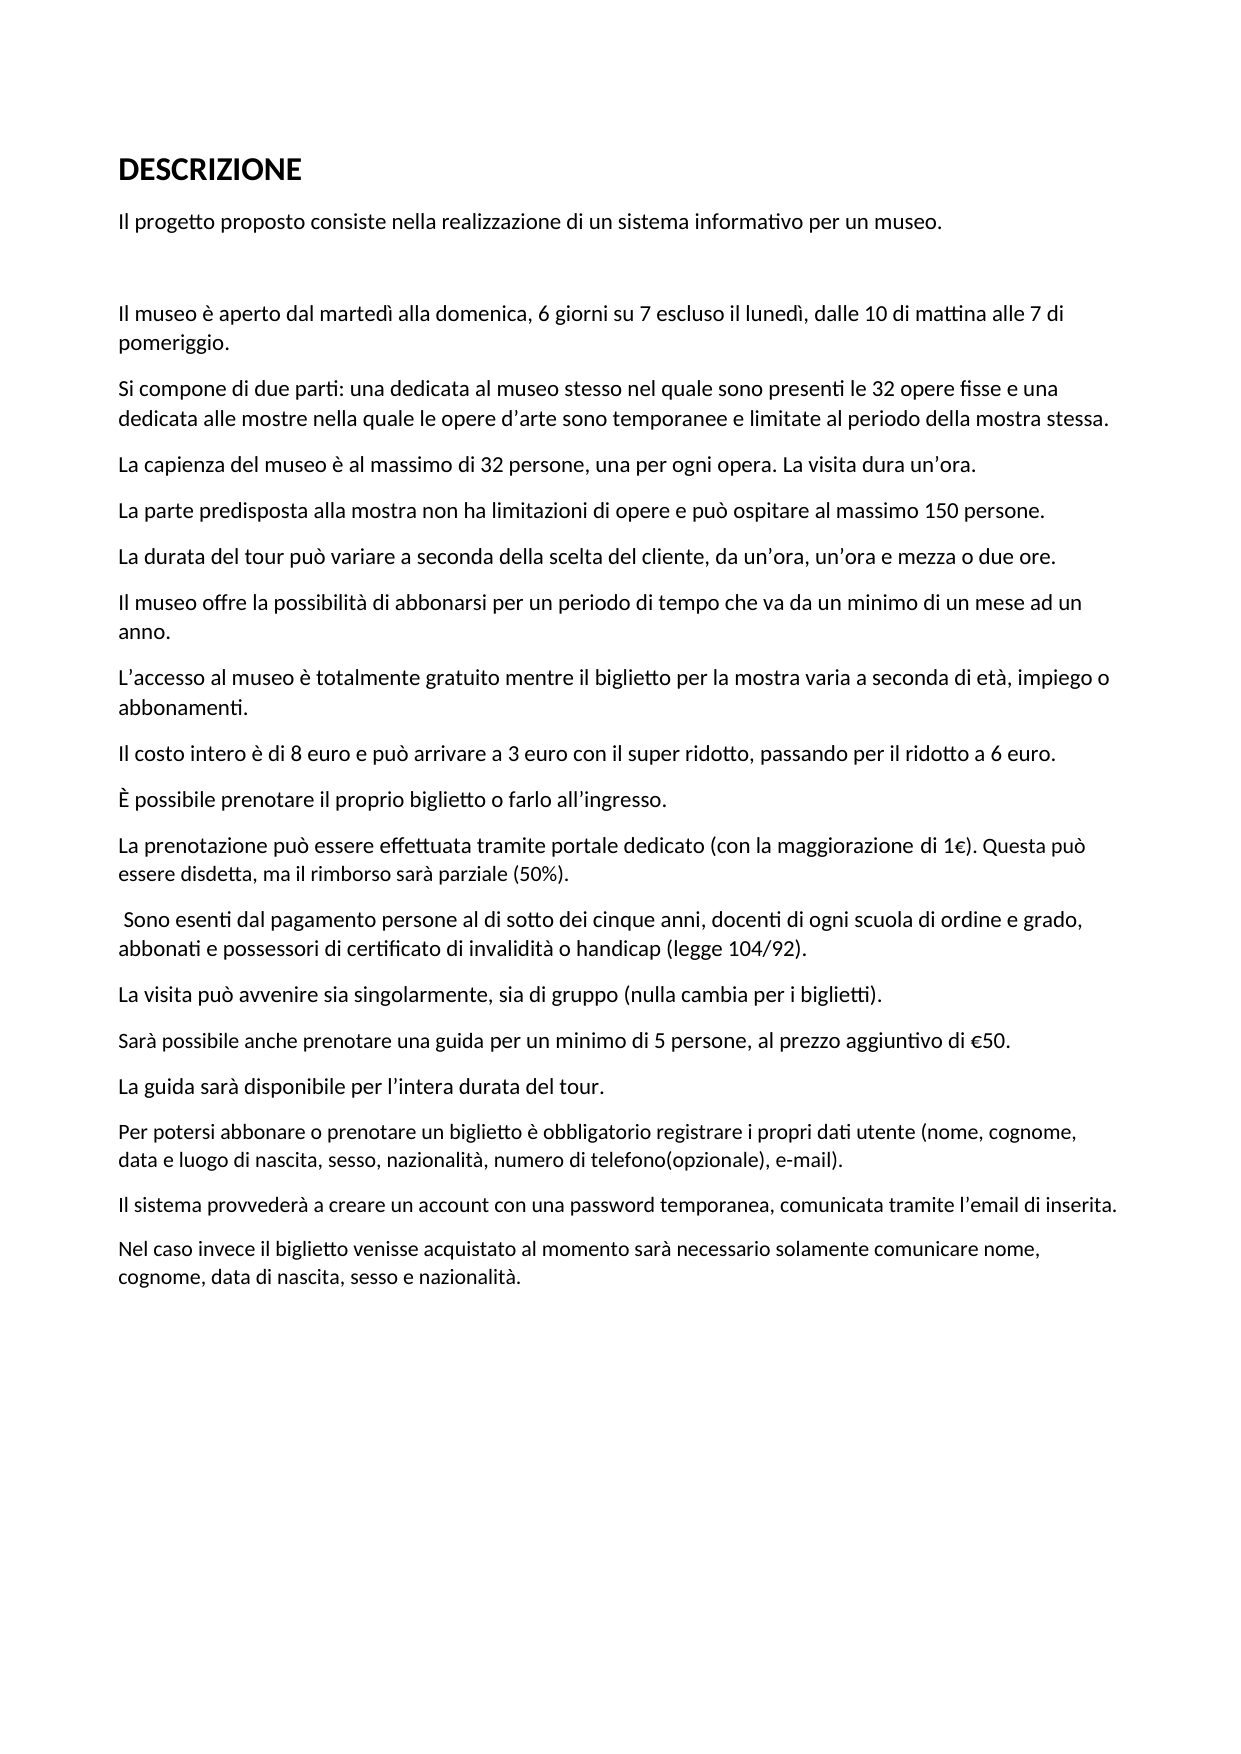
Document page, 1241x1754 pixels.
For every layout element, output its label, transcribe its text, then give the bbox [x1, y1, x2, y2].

text La parte predisposta alla mostra non ha limitazioni di opere e può ospitare al massimo 150 persone. [118, 496, 1122, 524]
text Si compone di due parti: una dedicata al museo stesso nel quale sono presenti le 32 opere fisse e una dedicata alle mostre nella quale le opere d’arte sono temporanee e limitate al periodo della mostra stessa. [118, 374, 1122, 432]
text Il progetto proposto consiste nella realizzazione di un sistema informativo per un museo. [118, 207, 1122, 235]
text L’accesso al museo è totalmente gratuito mentre il biglietto per la mostra varia a seconda di età, impiego o abbonamenti. [118, 663, 1122, 721]
text Il museo è aperto dal martedì alla domenica, 6 giorni su 7 escluso il lunedì, dalle 10 di mattina alle 7 di pomeriggio. [118, 299, 1122, 356]
text La durata del tour può variare a seconda della scelta del cliente, da un’ora, un’ora e mezza o due ore. [118, 542, 1122, 570]
text Sarà possibile anche prenotare una guida per un minimo di 5 persone, al prezzo aggiuntivo di €50. [118, 1026, 1122, 1054]
text Il costo intero è di 8 euro e può arrivare a 3 euro con il super ridotto, passando per il ridotto a 6 euro. [118, 739, 1122, 767]
text DESCRIZIONE [118, 148, 1122, 188]
text Il museo offre la possibilità di abbonarsi per un periodo di tempo che va da un minimo di un mese ad un anno. [118, 588, 1122, 645]
text La capienza del museo è al massimo di 32 persone, una per ogni opera. La visita dura un’ora. [118, 450, 1122, 478]
text Nel caso invece il biglietto venisse acquistato al momento sarà necessario solamente comunicare nome, cognome, data di nascita, sesso e nazionalità. [118, 1235, 1122, 1290]
text Il sistema provvederà a creare un account con una password temporanea, comunicata tramite l’email di inserita. [118, 1191, 1122, 1217]
text Sono esenti dal pagamento persone al di sotto dei cinque anni, docenti di ogni scuola di ordine e grado, abbonati e possessori di certificato di invalidità o handicap (legge 104/92). [118, 905, 1122, 962]
text La guida sarà disponibile per l’intera durata del tour. [118, 1072, 1122, 1100]
text Per potersi abbonare o prenotare un biglietto è obbligatorio registrare i propri dati utente (nome, cognome, data e luogo di nascita, sesso, nazionalità, numero di telefono(opzionale), e-mail). [118, 1118, 1122, 1173]
text La prenotazione può essere effettuata tramite portale dedicato (con la maggiorazione di 1€). Questa può essere disdetta, ma il rimborso sarà parziale (50%). [118, 831, 1122, 887]
text È possibile prenotare il proprio biglietto o farlo all’ingresso. [118, 785, 1122, 813]
text La visita può avvenire sia singolarmente, sia di gruppo (nulla cambia per i biglietti). [118, 980, 1122, 1008]
